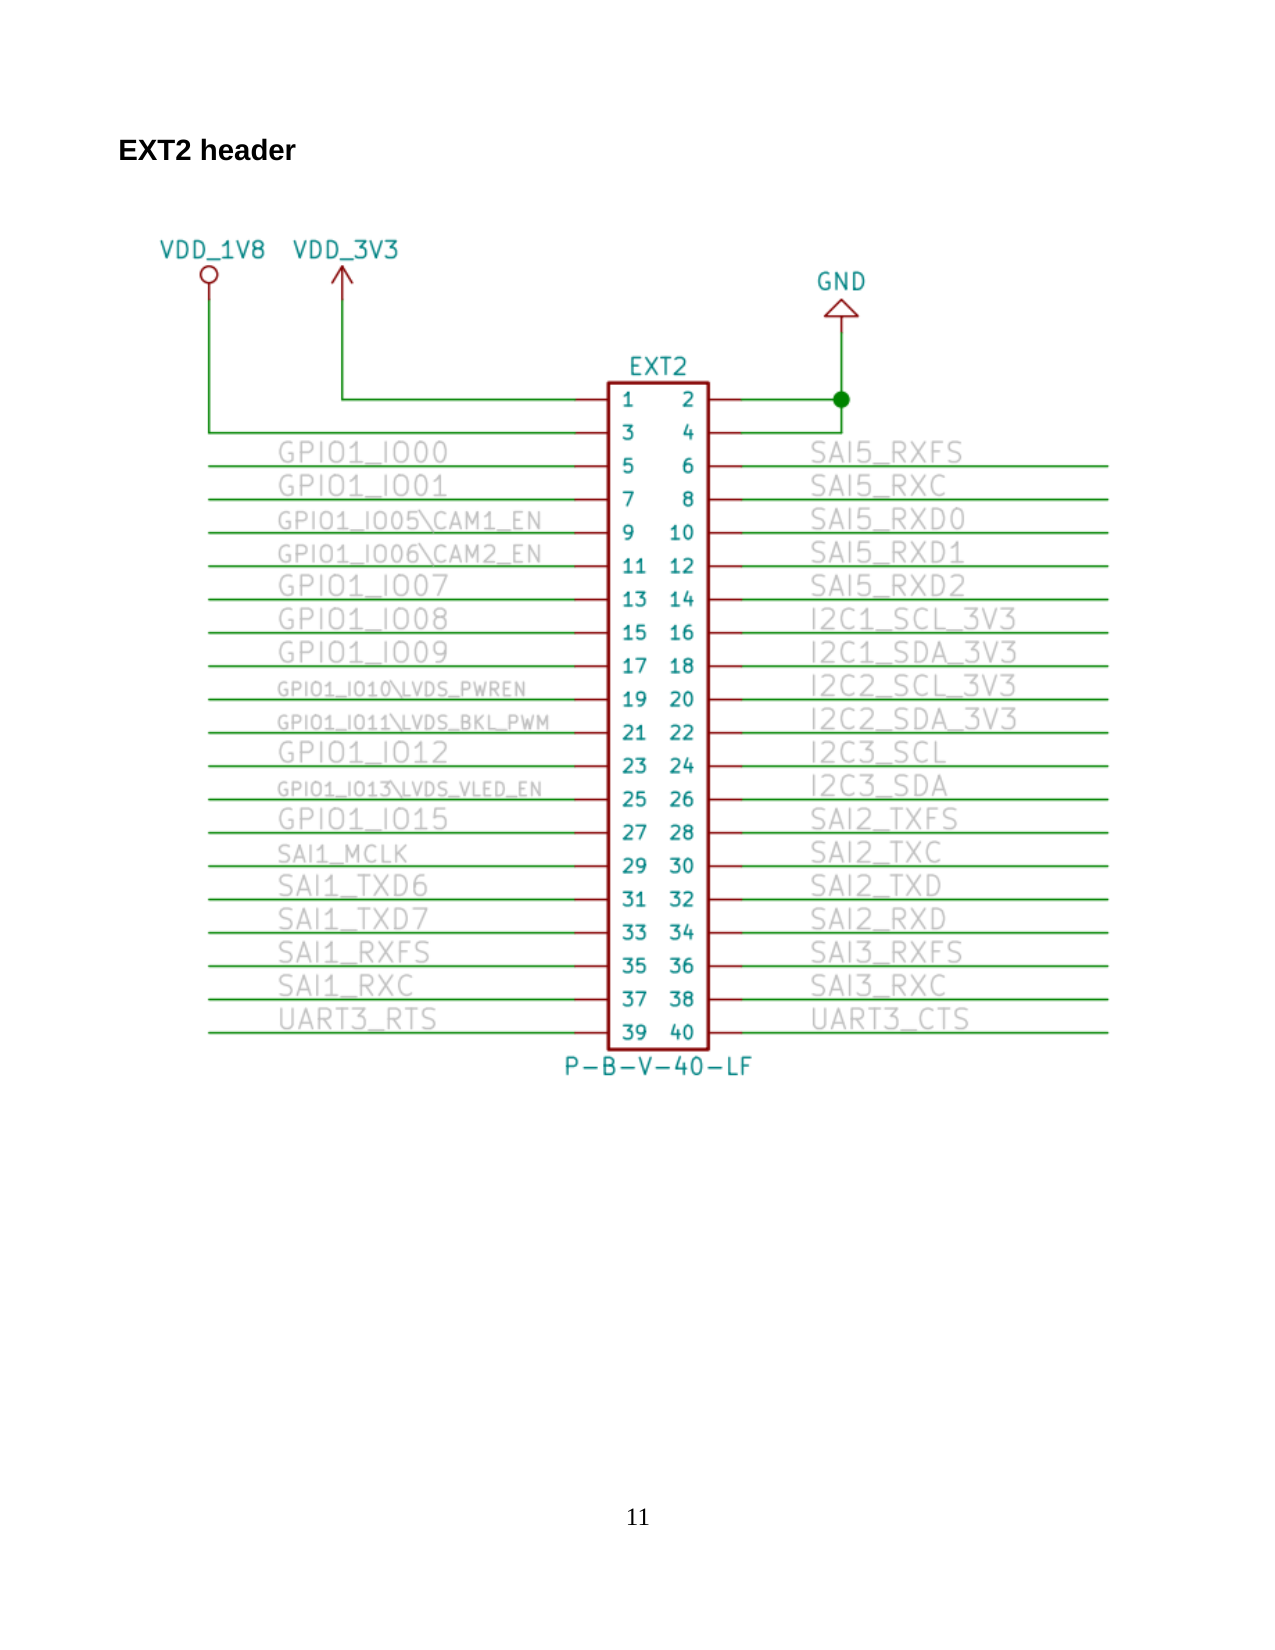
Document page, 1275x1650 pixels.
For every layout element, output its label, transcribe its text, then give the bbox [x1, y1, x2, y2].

picture [118, 178, 1157, 1092]
subtitle EXT2 header [118, 133, 1157, 166]
